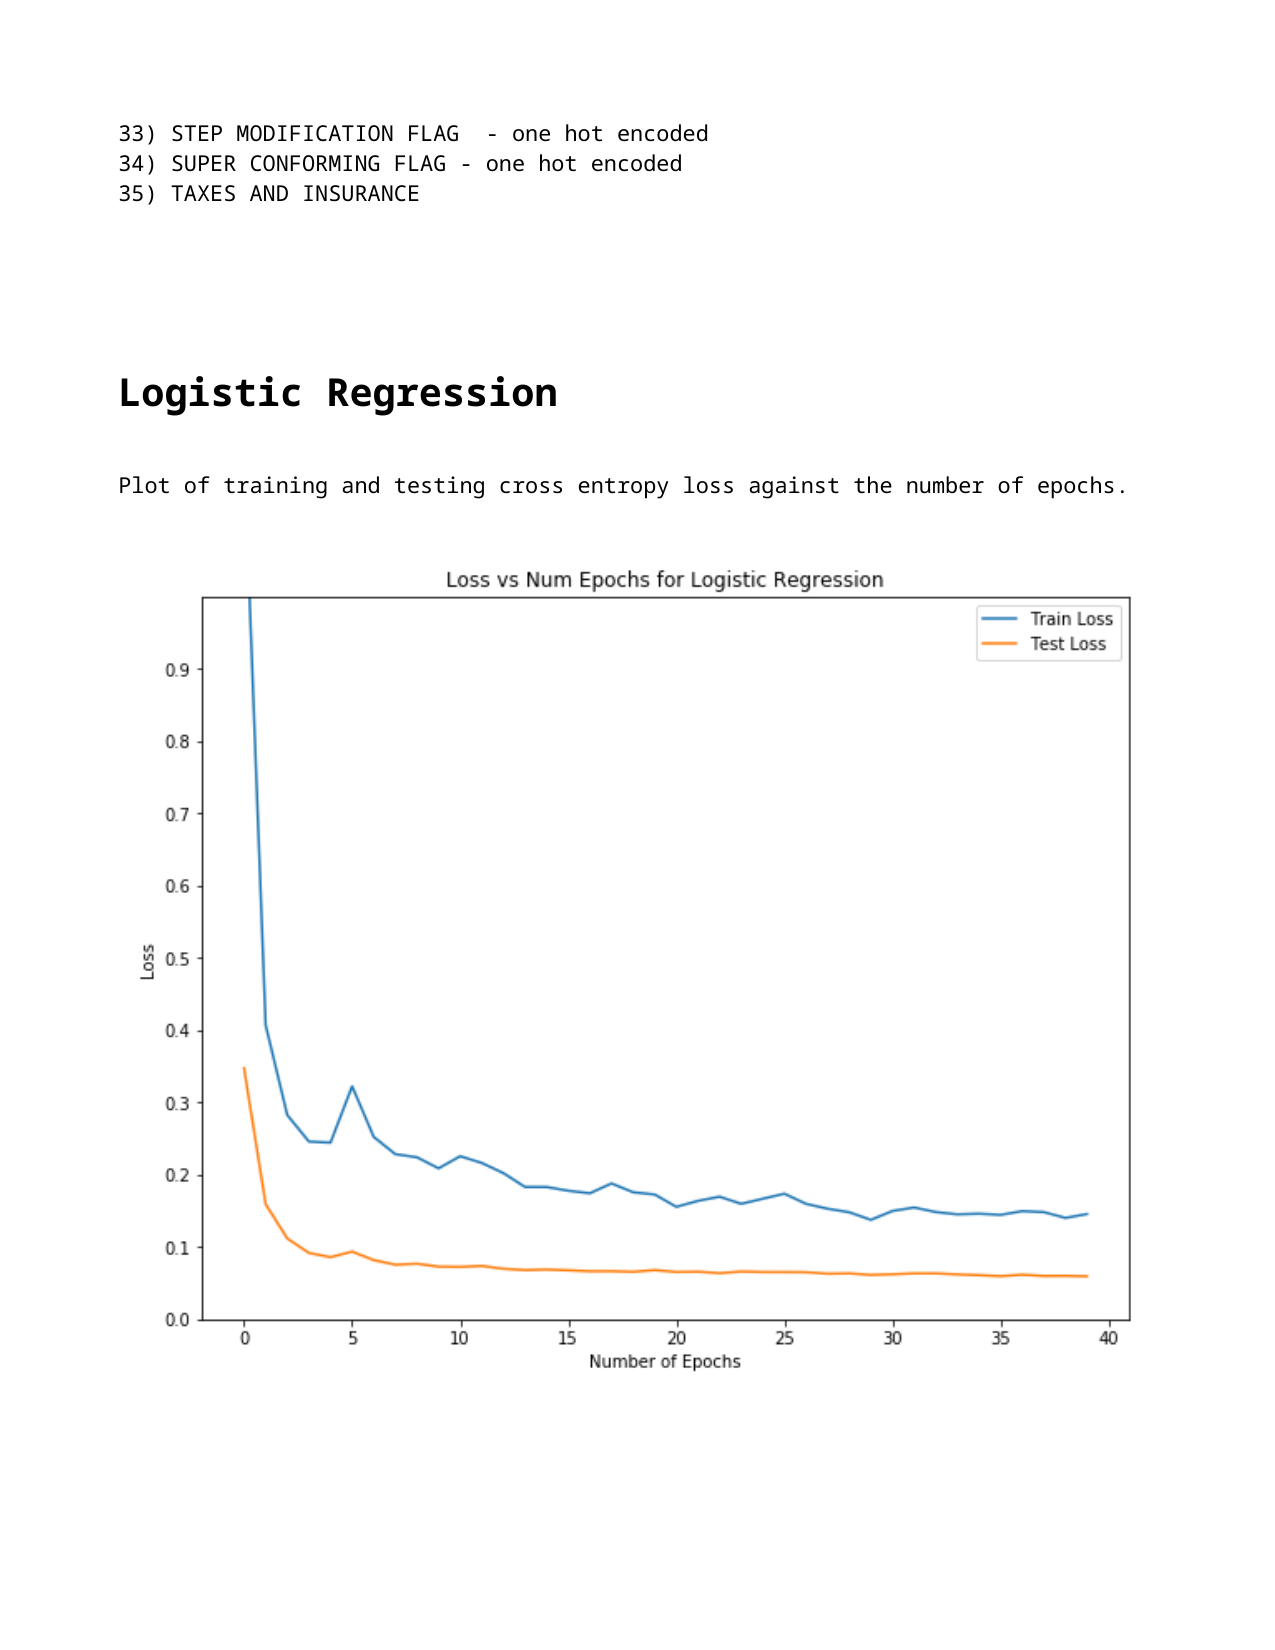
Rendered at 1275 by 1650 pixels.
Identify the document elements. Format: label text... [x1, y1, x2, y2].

text 33) STEP MODIFICATION FLAG - one hot encoded [118, 118, 1157, 148]
picture [129, 559, 1146, 1383]
text 34) SUPER CONFORMING FLAG - one hot encoded [118, 148, 1157, 178]
text Logistic Regression [118, 365, 1157, 417]
text Plot of training and testing cross entropy loss against the number of epochs. [118, 470, 1157, 500]
text 35) TAXES AND INSURANCE [118, 178, 1157, 207]
